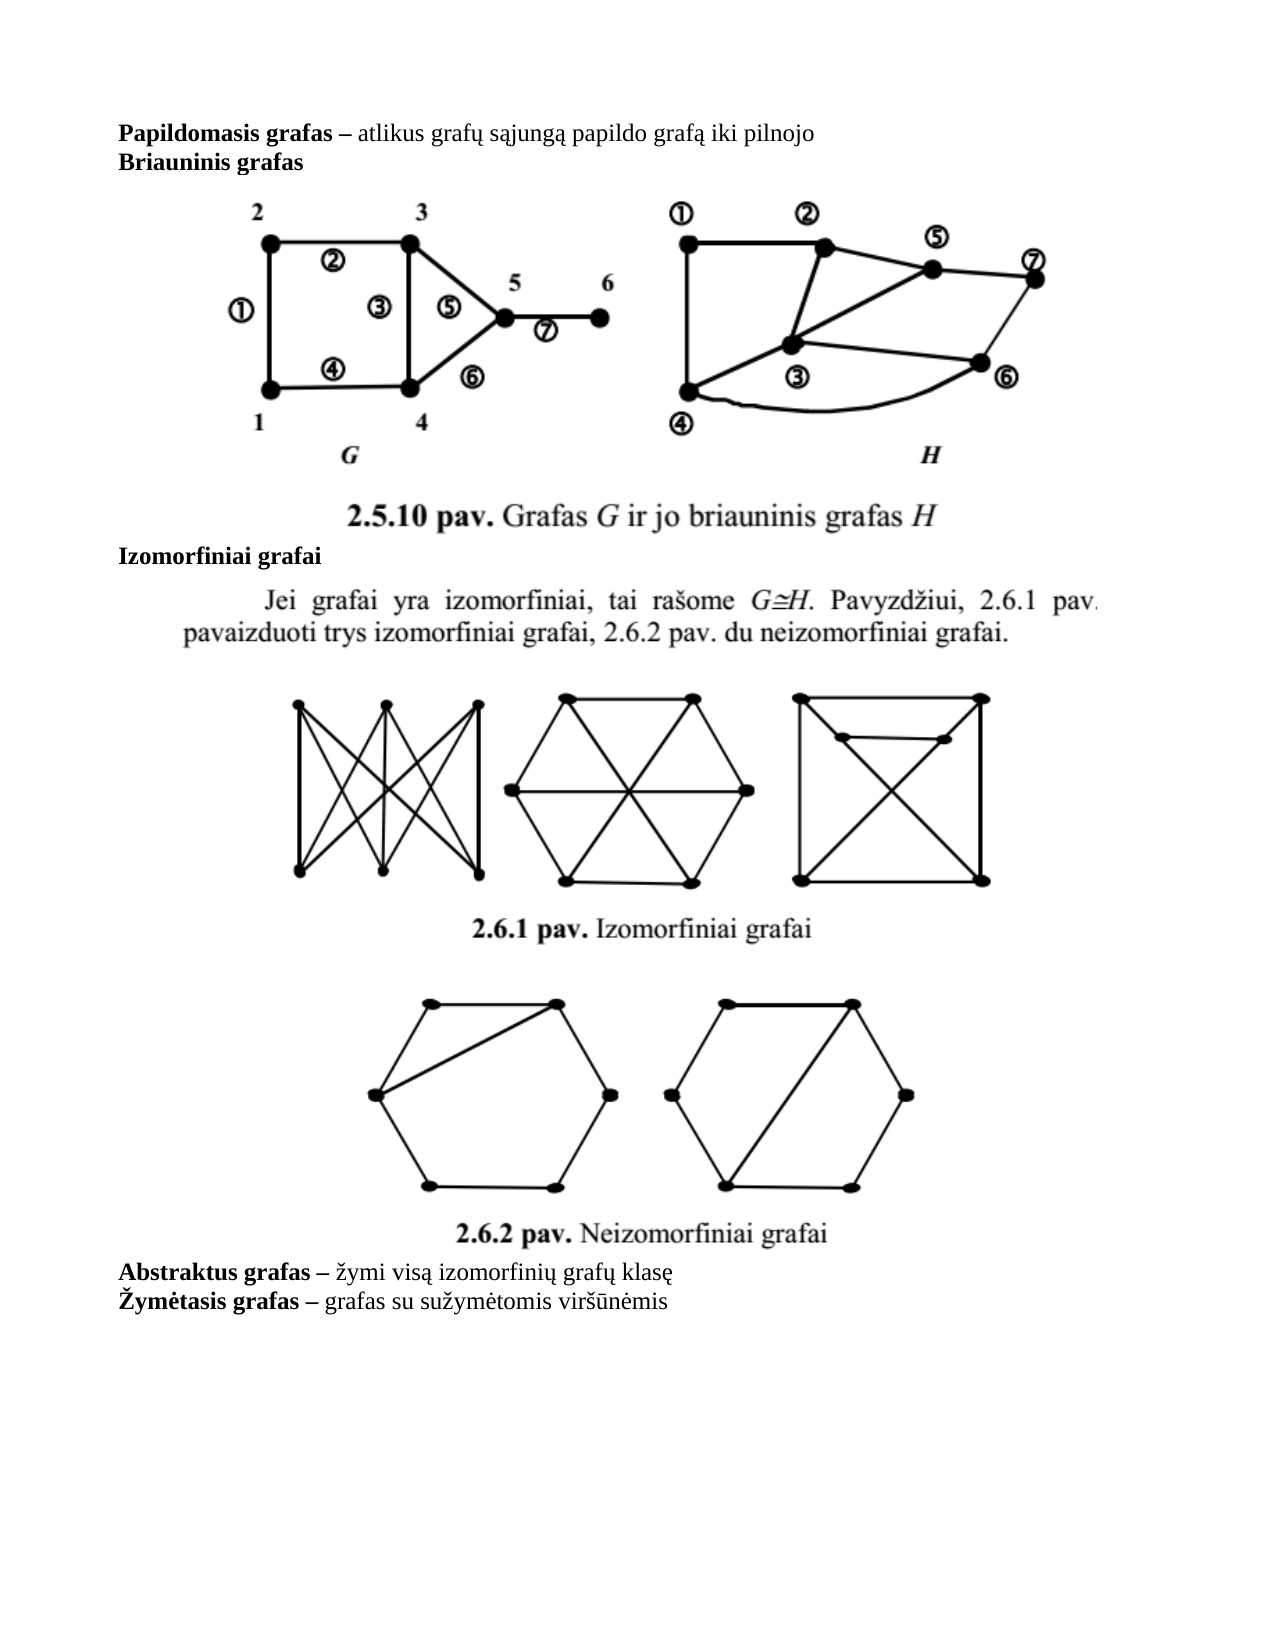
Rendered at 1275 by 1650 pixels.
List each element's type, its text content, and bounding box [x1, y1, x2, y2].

text Papildomasis grafas – atlikus grafų sąjungą papildo grafą iki pilnojo [118, 118, 1157, 147]
text Briauninis grafas [118, 147, 1157, 176]
picture [178, 570, 1098, 1258]
text Žymėtasis grafas – grafas su sužymėtomis viršūnėmis [118, 1286, 1157, 1315]
picture [200, 175, 1075, 542]
text Izomorfiniai grafai [118, 176, 1157, 570]
text Abstraktus grafas – žymi visą izomorfinių grafų klasę [118, 570, 1157, 1286]
